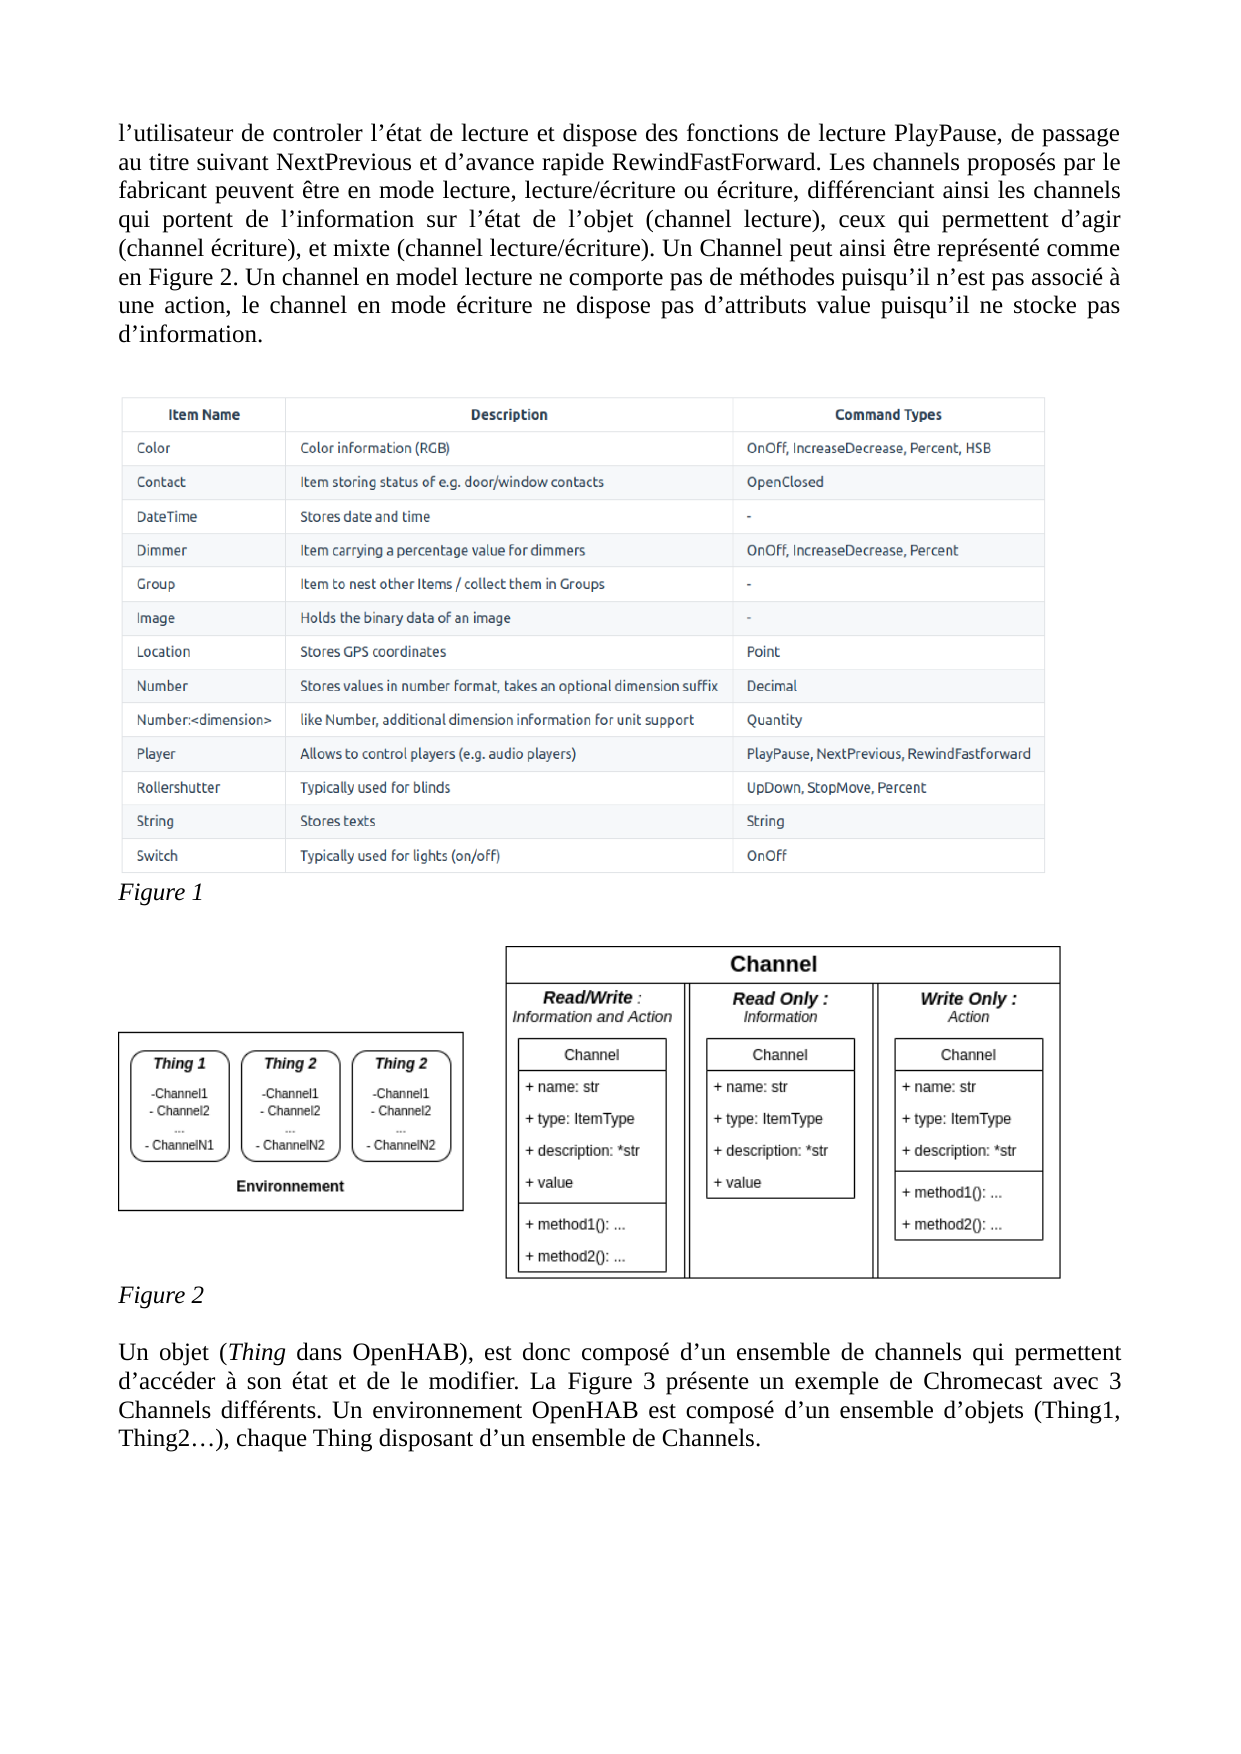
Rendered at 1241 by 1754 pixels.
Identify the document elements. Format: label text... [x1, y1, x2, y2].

text Un objet (Thing dans OpenHAB), est donc composé d’un ensemble de channels qui permettent d’accéder à son état et de le modifier. La Figure 3 présente un exemple de Chromecast avec 3 Channels différents. Un environnement OpenHAB est composé d’un ensemble d’objets (Thing1, Thing2…), chaque Thing disposant d’un ensemble de Channels. [118, 1337, 1122, 1452]
text l’utilisateur de controler l’état de lecture et dispose des fonctions de lecture PlayPause, de passage au titre suivant NextPrevious et d’avance rapide RewindFastForward. Les channels proposés par le fabricant peuvent être en mode lecture, lecture/écriture ou écriture, différenciant ainsi les channels qui portent de l’information sur l’état de l’objet (channel lecture), ceux qui permettent d’agir (channel écriture), et mixte (channel lecture/écriture). Un Channel peut ainsi être représenté comme en Figure 2. Un channel en model lecture ne comporte pas de méthodes puisqu’il n’est pas associé à une action, le channel en mode écriture ne dispose pas d’attributs value puisqu’il ne stocke pas d’information. [118, 118, 1122, 348]
text Figure 1 [118, 877, 1051, 906]
picture [118, 389, 1051, 877]
picture [118, 946, 1062, 1280]
text Figure 2 [118, 1280, 1062, 1308]
